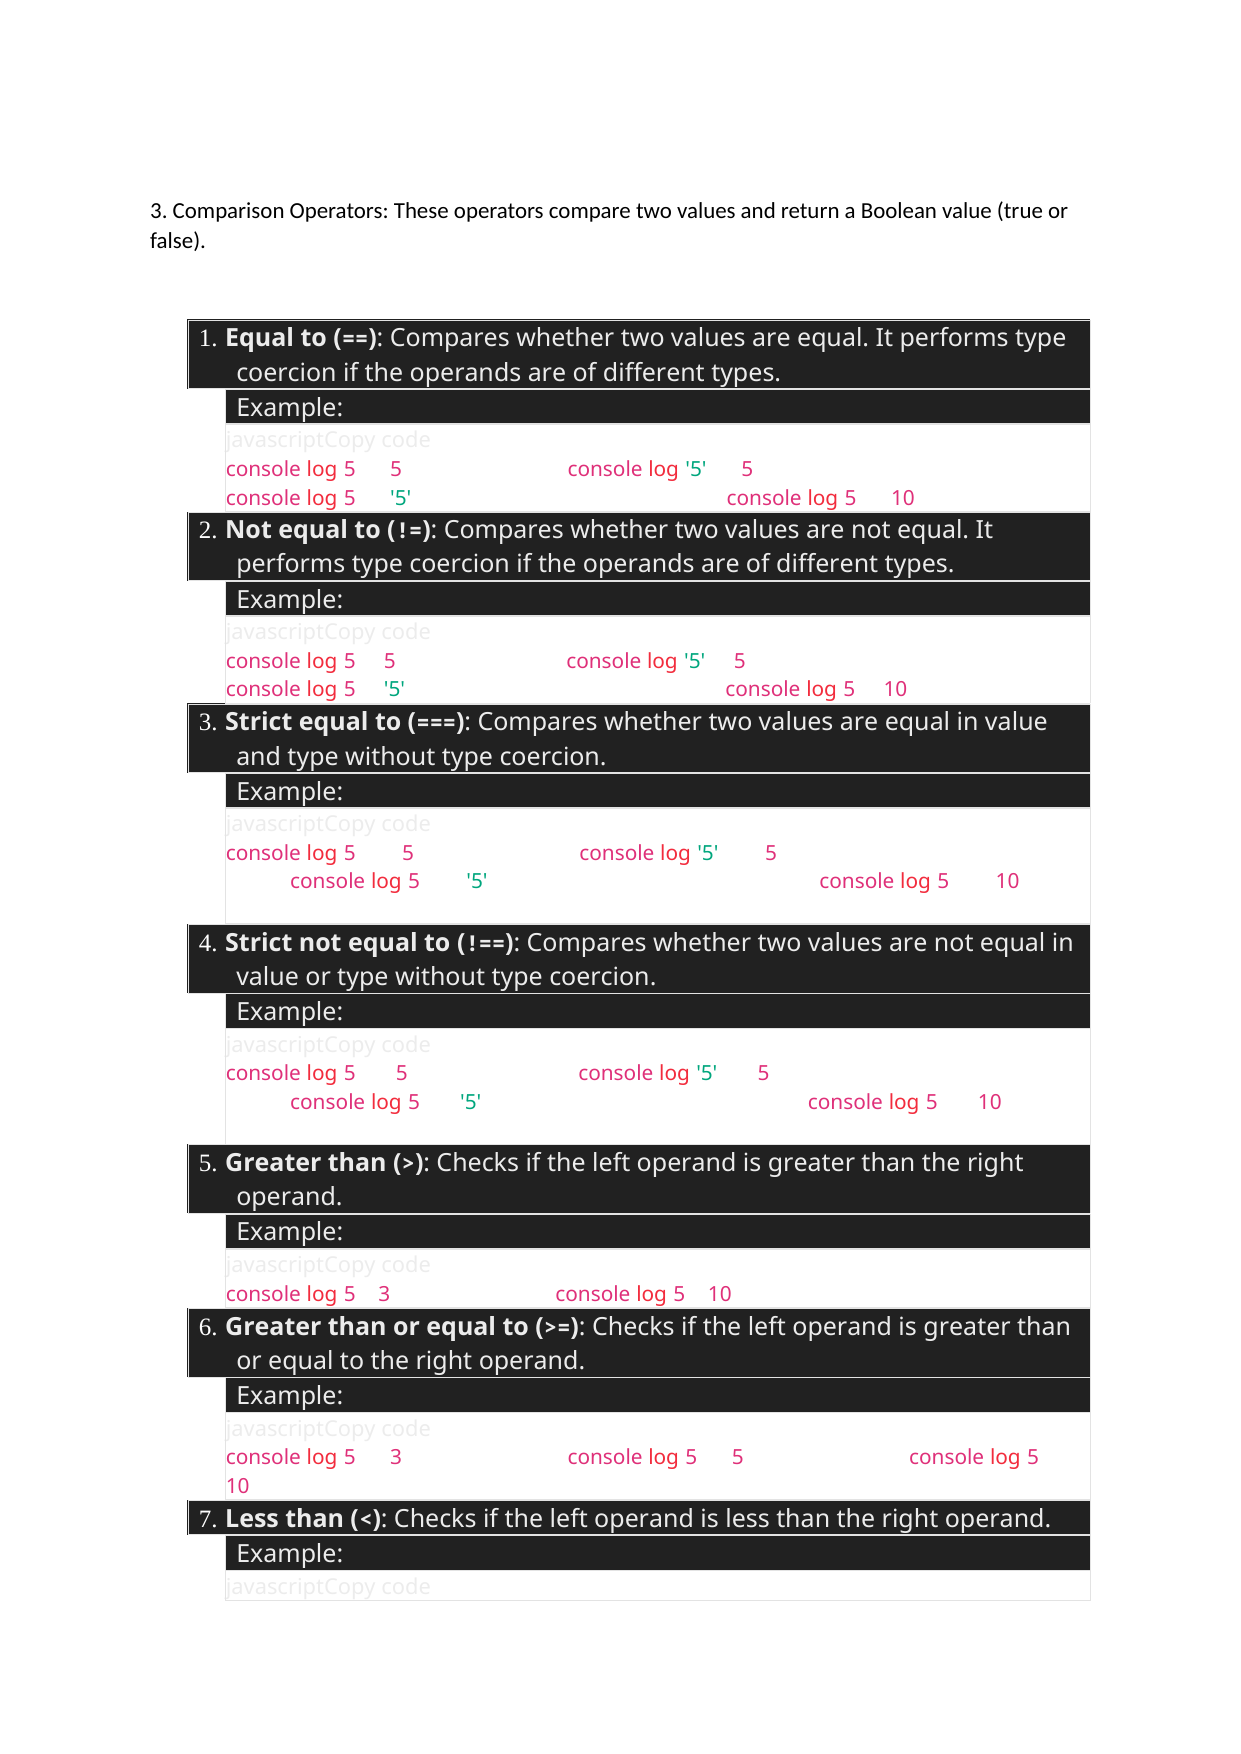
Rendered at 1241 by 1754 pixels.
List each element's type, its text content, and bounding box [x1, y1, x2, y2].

text Example: [226, 582, 1090, 615]
text 3. Comparison Operators: These operators compare two values and return a Boolean value (true or false). [150, 197, 1090, 254]
text console.log(5 === 5); // Output: true console.log('5' === 5); // Output: false (different types) console.log(5 === '5'); // Output: false (different types) console.log(5 === 10); // Output: false [226, 838, 1090, 923]
text javascriptCopy code [226, 617, 1090, 646]
list Greater than (>): Checks if the left operand is greater than the right operand. [189, 1145, 1090, 1213]
text console.log(5 >= 3); // Output: true console.log(5 >= 5); // Output: true console.log(5 >= 10); // Output: false [226, 1442, 1090, 1499]
text Example: [226, 1378, 1090, 1412]
text Example: [226, 994, 1090, 1028]
text javascriptCopy code [226, 1029, 1090, 1058]
list Less than (<): Checks if the left operand is less than the right operand. [189, 1501, 1090, 1534]
list Strict not equal to (!==): Compares whether two values are not equal in value or type without type coercion. [189, 925, 1090, 993]
list Equal to (==): Compares whether two values are equal. It performs type coercion if the operands are of different types. [189, 321, 1090, 388]
text Example: [226, 1215, 1090, 1248]
text Example: [226, 774, 1090, 807]
text Example: [226, 390, 1090, 423]
text javascriptCopy code [226, 1250, 1090, 1278]
list Greater than or equal to (>=): Checks if the left operand is greater than or equal to the right operand. [189, 1309, 1090, 1377]
text javascriptCopy code [226, 425, 1090, 454]
text console.log(5 != 5); // Output: false console.log('5' != 5); // Output: false (type coercion) console.log(5 != '5'); // Output: false (type coercion) console.log(5 != 10); // Output: true [226, 646, 1090, 703]
list Not equal to (!=): Compares whether two values are not equal. It performs type coercion if the operands are of different types. [189, 513, 1090, 580]
text console.log(5 == 5); // Output: true console.log('5' == 5); // Output: true (type coercion) console.log(5 == '5'); // Output: true (type coercion) console.log(5 == 10); // Output: false [226, 454, 1090, 511]
text javascriptCopy code [226, 1413, 1090, 1442]
text console.log(5 > 3); // Output: true console.log(5 > 10); // Output: false [226, 1278, 1090, 1307]
text javascriptCopy code [226, 1571, 1090, 1600]
text console.log(5 !== 5); // Output: false console.log('5' !== 5); // Output: true (different types) console.log(5 !== '5'); // Output: true (different types) console.log(5 !== 10); // Output: true [226, 1058, 1090, 1144]
text Example: [226, 1536, 1090, 1570]
list Strict equal to (===): Compares whether two values are equal in value and type without type coercion. [189, 705, 1090, 772]
text javascriptCopy code [226, 809, 1090, 838]
